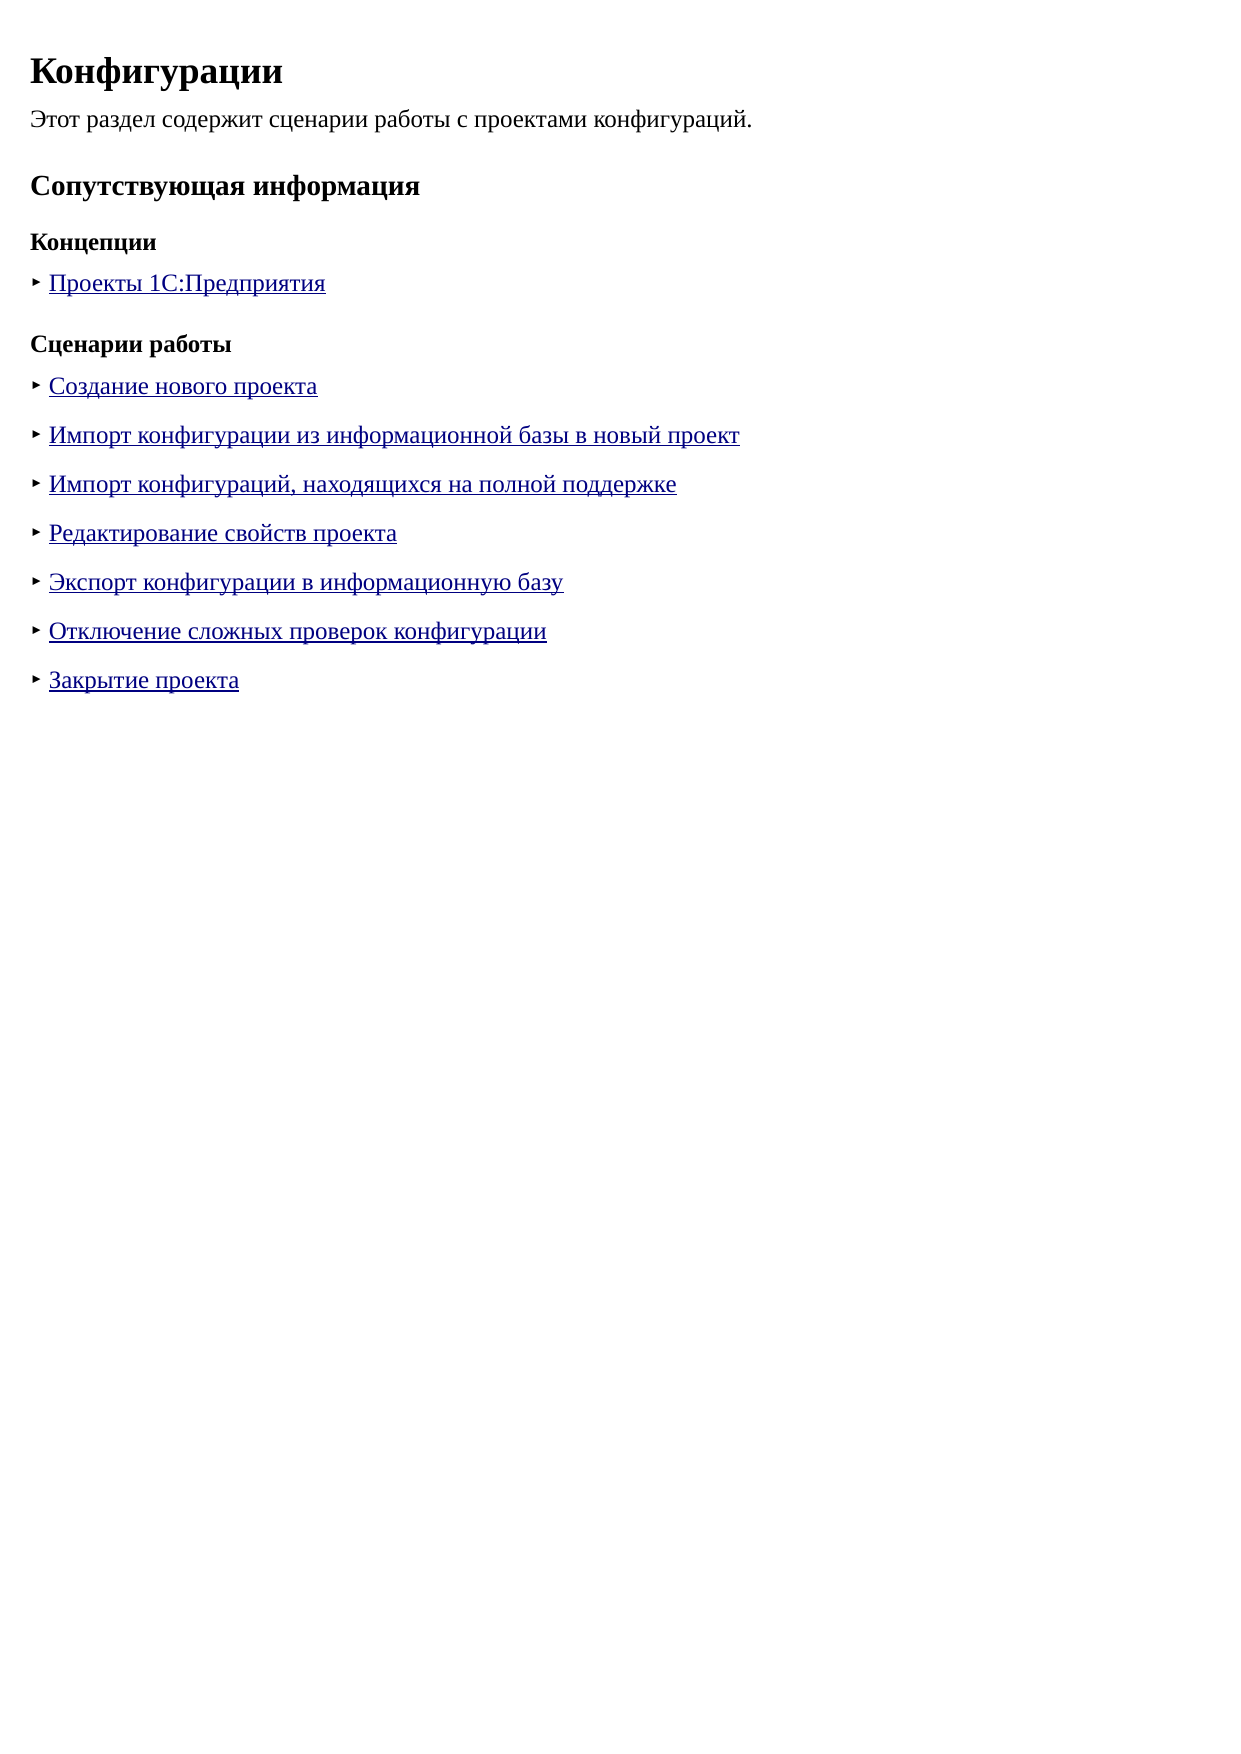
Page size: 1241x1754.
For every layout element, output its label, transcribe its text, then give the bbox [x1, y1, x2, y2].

subtitle Сопутствующая информация [30, 168, 1211, 202]
subtitle Концепции [30, 227, 1211, 256]
text ‣ Создание нового проекта [30, 371, 1211, 399]
subtitle Сценарии работы [30, 329, 1211, 358]
text ‣ Редактирование свойств проекта [30, 518, 1211, 547]
text ‣ Экспорт конфигурации в информационную базу [30, 567, 1211, 596]
text ‣ Отключение сложных проверок конфигурации [30, 616, 1211, 645]
text Этот раздел содержит сценарии работы с проектами конфигураций. [30, 104, 1211, 133]
text ‣ Импорт конфигураций, находящихся на полной поддержке [30, 469, 1211, 498]
text ‣ Закрытие проекта [30, 665, 1211, 694]
text ‣ Импорт конфигурации из информационной базы в новый проект [30, 420, 1211, 449]
subtitle Конфигурации [30, 49, 1211, 92]
text ‣ Проекты 1С:Предприятия [30, 268, 1211, 297]
